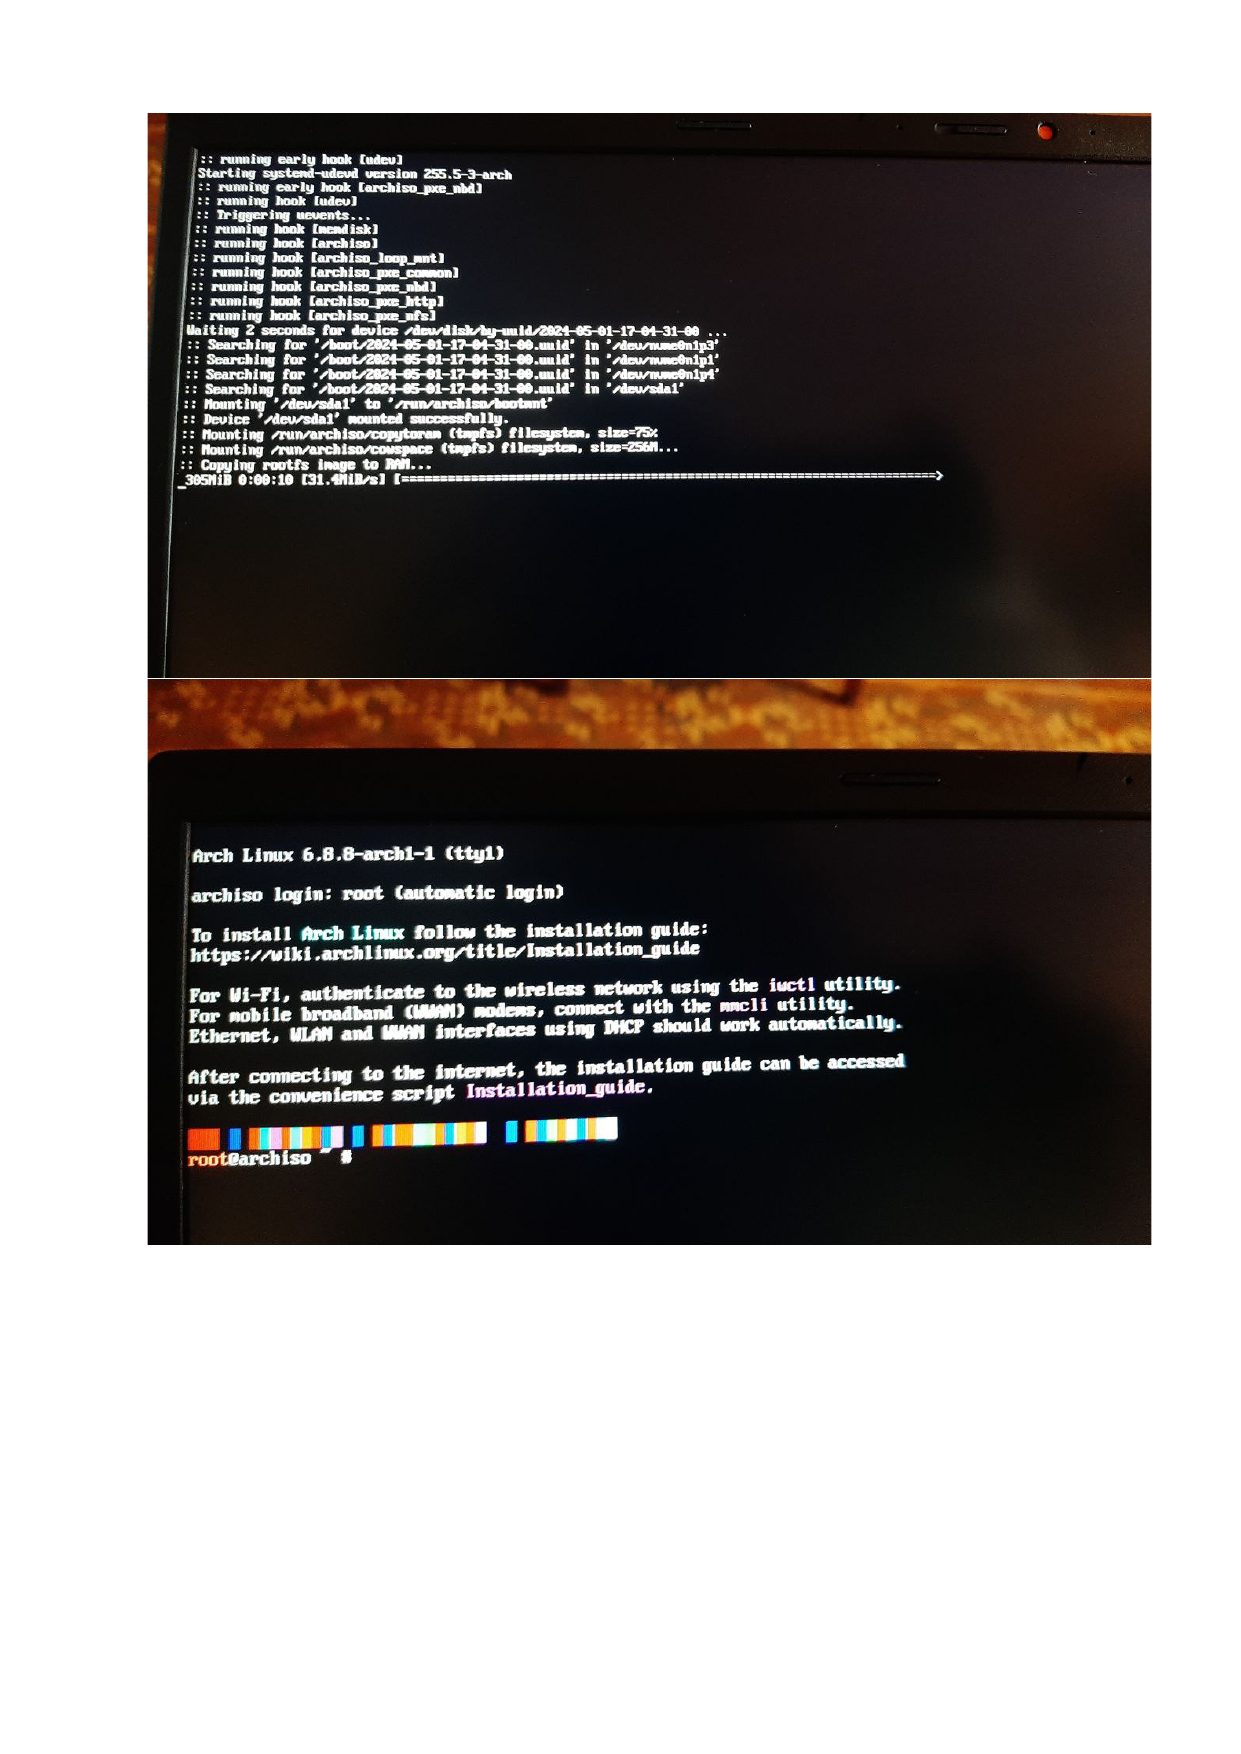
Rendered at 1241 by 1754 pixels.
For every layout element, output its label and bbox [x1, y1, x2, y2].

picture [147, 679, 1152, 1245]
picture [147, 113, 1152, 678]
